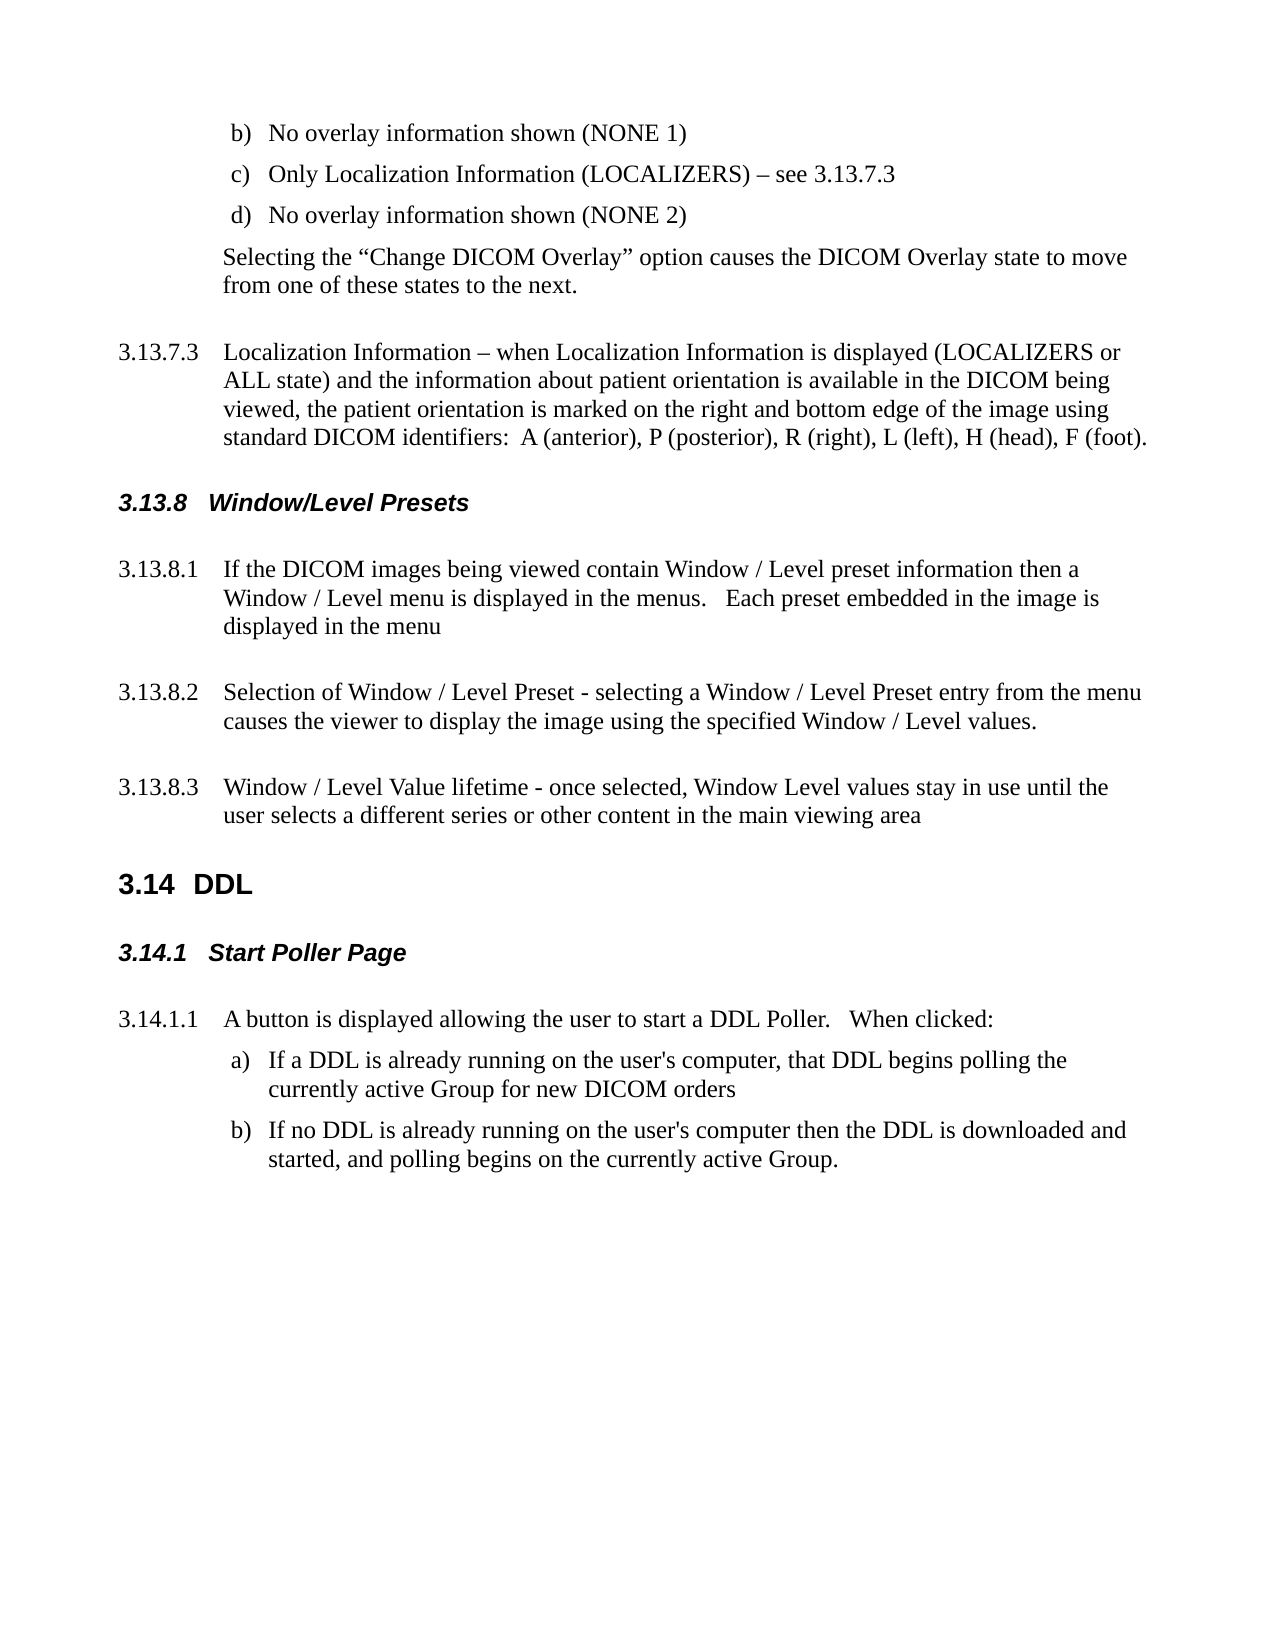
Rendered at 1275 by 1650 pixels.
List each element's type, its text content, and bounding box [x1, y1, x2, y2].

subtitle DDL [118, 867, 1157, 900]
list Only Localization Information (LOCALIZERS) – see 3.13.7.3 [231, 159, 1157, 188]
subtitle A button is displayed allowing the user to start a DDL Poller. When clicked: [118, 1004, 1157, 1033]
list No overlay information shown (NONE 2) [231, 201, 1157, 229]
subtitle Window/Level Presets [118, 488, 1157, 517]
text Selecting the “Change DICOM Overlay” option causes the DICOM Overlay state to move from one of these states to the next. [222, 242, 1157, 299]
subtitle Localization Information – when Localization Information is displayed (LOCALIZERS or ALL state) and the information about patient orientation is available in the DICOM being viewed, the patient orientation is marked on the right and bottom edge of the image using standard DICOM identifiers: A (anterior), P (posterior), R (right), L (left), H (head), F (foot). [118, 337, 1157, 451]
subtitle Window / Level Value lifetime - once selected, Window Level values stay in use until the user selects a different series or other content in the main viewing area [118, 772, 1157, 829]
subtitle Selection of Window / Level Preset - selecting a Window / Level Preset entry from the menu causes the viewer to display the image using the specified Window / Level values. [118, 678, 1157, 735]
subtitle If the DICOM images being viewed contain Window / Level preset information then a Window / Level menu is displayed in the menus. Each preset embedded in the image is displayed in the menu [118, 554, 1157, 640]
list If a DDL is already running on the user's computer, that DDL begins polling the currently active Group for new DICOM orders [231, 1045, 1157, 1103]
subtitle Start Poller Page [118, 938, 1157, 966]
list If no DDL is already running on the user's computer then the DDL is downloaded and started, and polling begins on the currently active Group. [231, 1115, 1157, 1173]
list No overlay information shown (NONE 1) [231, 118, 1157, 147]
